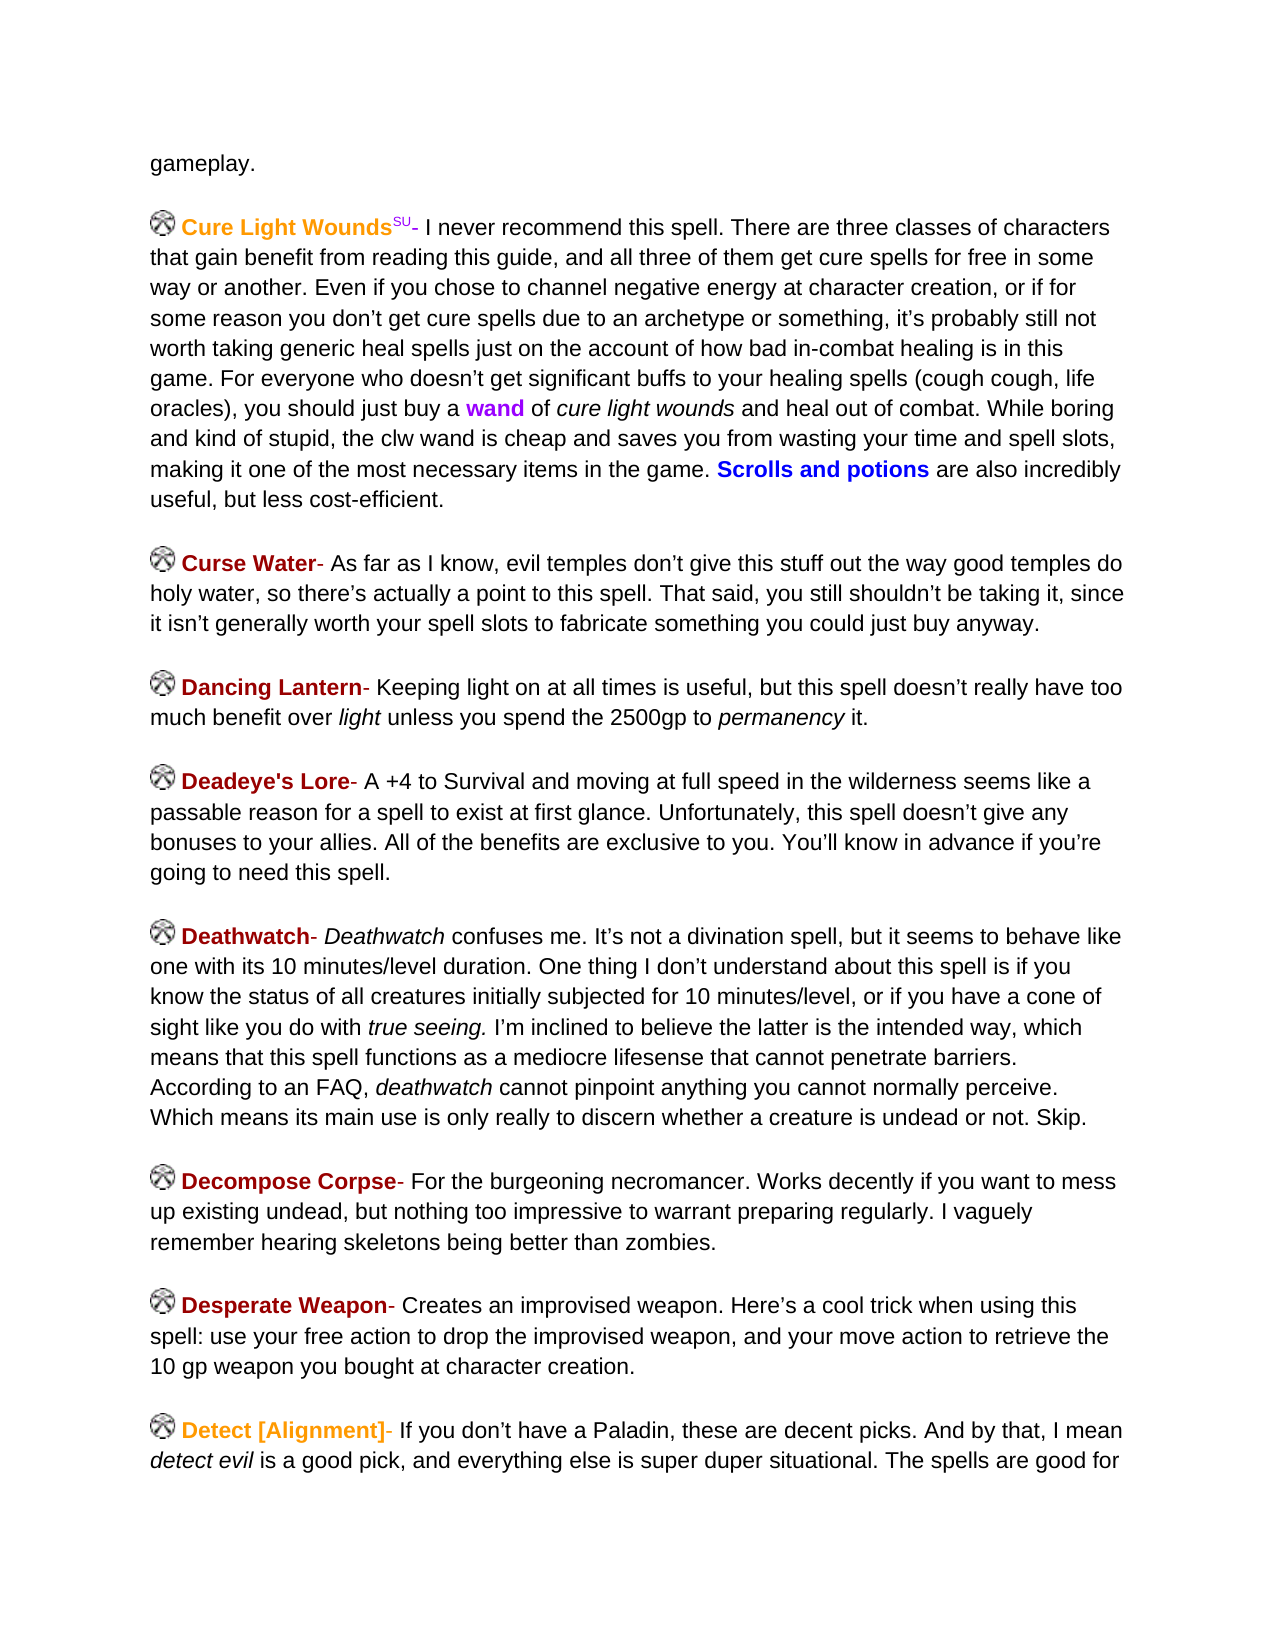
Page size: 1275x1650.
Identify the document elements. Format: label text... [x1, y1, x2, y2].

picture [150, 546, 175, 572]
picture [150, 1164, 175, 1190]
text Curse Water- As far as I know, evil temples don’t give this stuff out the way good temples do holy water, so there’s actually a point to this spell. That said, you still shouldn’t be taking it, since it isn’t generally worth your spell slots to fabricate something you could just buy anyway. [150, 546, 1125, 637]
text gameplay. [150, 150, 1125, 176]
text Deadeye's Lore- A +4 to Survival and moving at full speed in the wilderness seems like a passable reason for a spell to exist at first glance. Unfortunately, this spell doesn’t give any bonuses to your allies. All of the benefits are exclusive to you. You’ll know in advance if you’re going to need this spell. [150, 765, 1125, 885]
text Cure Light WoundsSU- I never recommend this spell. There are three classes of characters that gain benefit from reading this guide, and all three of them get cure spells for free in some way or another. Even if you chose to channel negative energy at character creation, or if for some reason you don’t get cure spells due to an archetype or something, it’s probably still not worth taking generic heal spells just on the account of how bad in-combat healing is in this game. For everyone who doesn’t get significant buffs to your healing spells (cough cough, life oracles), you should just buy a wand of cure light wounds and heal out of combat. While boring and kind of stupid, the clw wand is cheap and saves you from wasting your time and spell slots, making it one of the most necessary items in the game. Scrolls and potions are also incredibly useful, but less cost-efficient. [150, 210, 1125, 512]
picture [150, 210, 175, 236]
text Desperate Weapon- Creates an improvised weapon. Here’s a cool trick when using this spell: use your free action to drop the improvised weapon, and your move action to retrieve the 10 gp weapon you bought at character creation. [150, 1289, 1125, 1379]
picture [150, 919, 175, 945]
text Decompose Corpse- For the burgeoning necromancer. Works decently if you want to mess up existing undead, but nothing too impressive to warrant preparing regularly. I vaguely remember hearing skeletons being better than zombies. [150, 1164, 1125, 1255]
text Deathwatch- Deathwatch confuses me. It’s not a divination spell, but it seems to behave like one with its 10 minutes/level duration. One thing I don’t understand about this spell is if you know the status of all creatures initially subjected for 10 minutes/level, or if you have a cone of sight like you do with true seeing. I’m inclined to believe the latter is the intended way, which means that this spell functions as a mediocre lifesense that cannot penetrate barriers. According to an FAQ, deathwatch cannot pinpoint anything you cannot normally perceive. Which means its main use is only really to discern whether a creature is undead or not. Skip. [150, 919, 1125, 1131]
picture [150, 1413, 175, 1439]
picture [150, 764, 175, 790]
text Dancing Lantern- Keeping light on at all times is useful, but this spell doesn’t really have too much benefit over light unless you spend the 2500gp to permanency it. [150, 671, 1125, 731]
text Detect [Alignment]- If you don’t have a Paladin, these are decent picks. And by that, I mean detect evil is a good pick, and everything else is super duper situational. The spells are good for [150, 1413, 1125, 1473]
picture [150, 1288, 175, 1314]
picture [150, 670, 175, 696]
